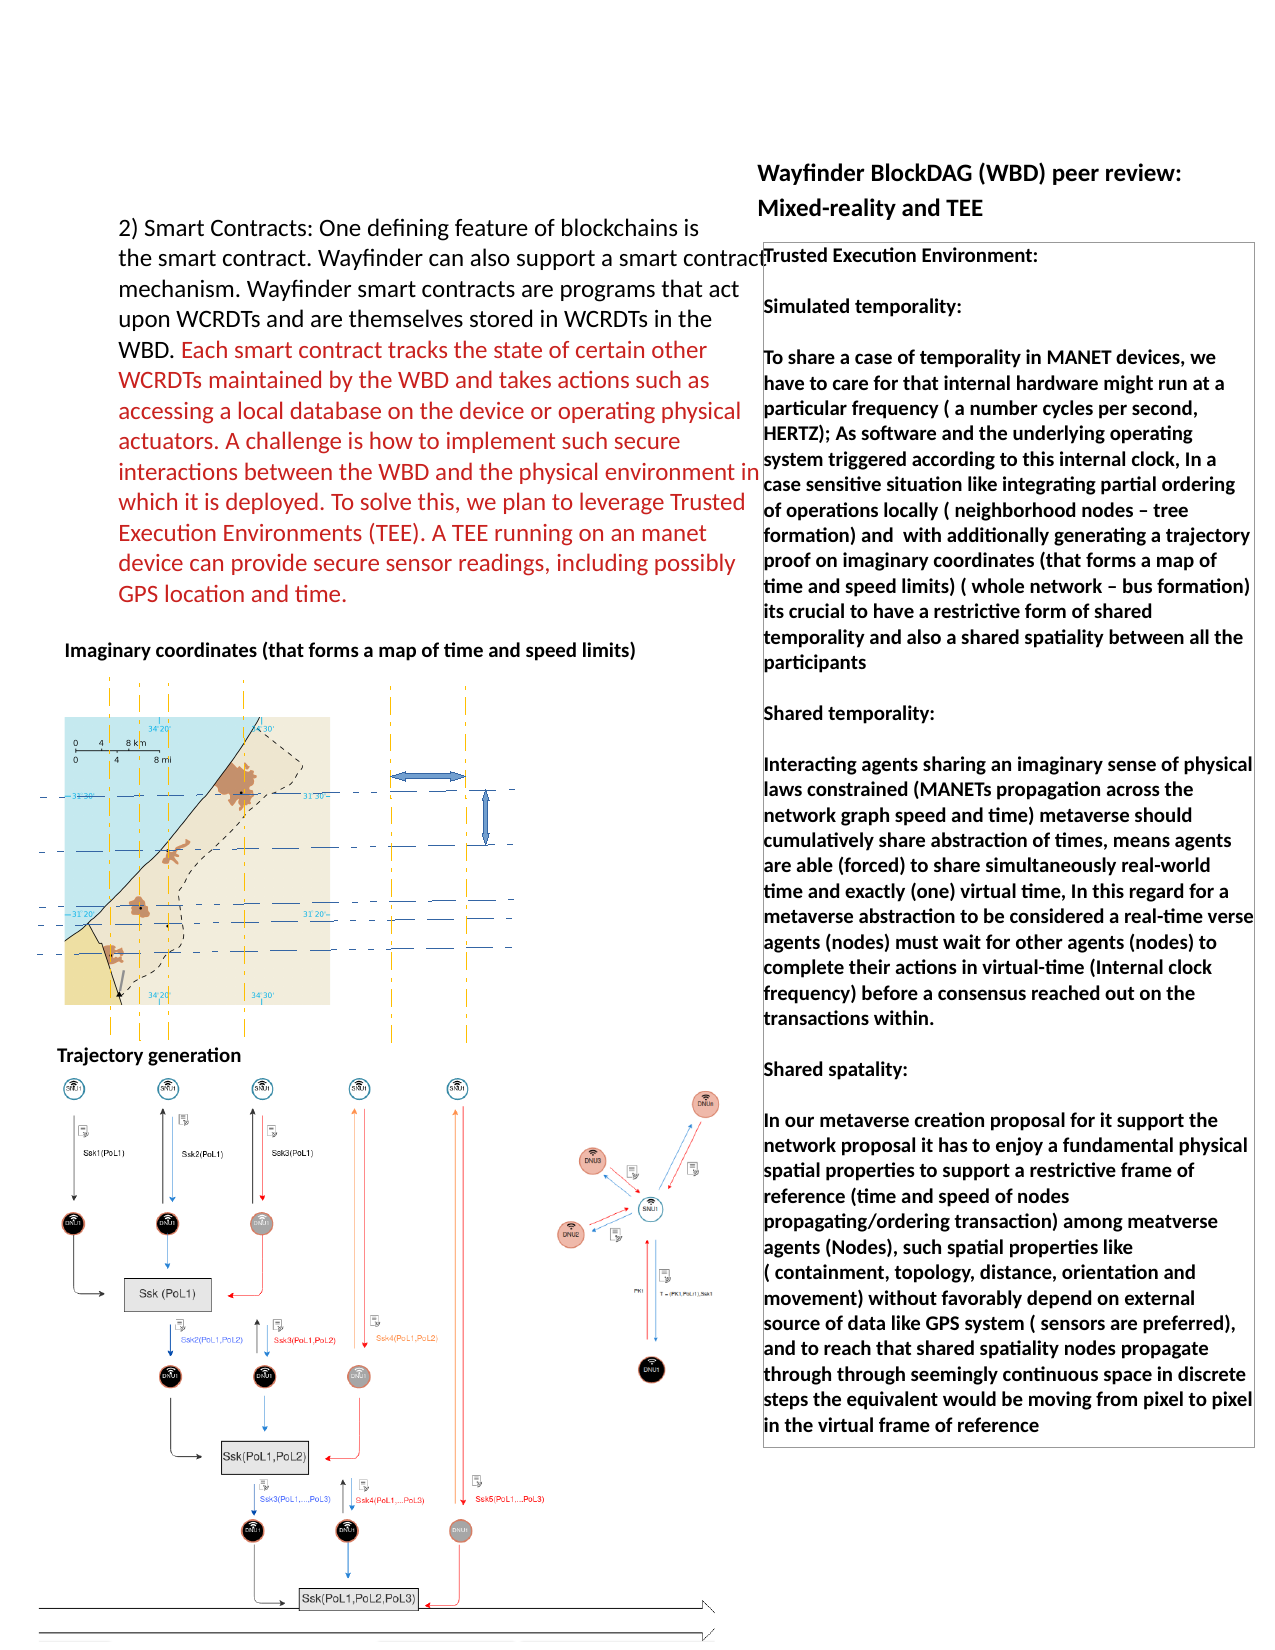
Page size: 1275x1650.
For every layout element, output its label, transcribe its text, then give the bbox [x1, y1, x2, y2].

text the smart contract. Wayfinder can also support a smart contract [118, 242, 763, 273]
text which it is deployed. To solve this, we plan to leverage Trusted [764, 486, 1157, 517]
text WBD. Each smart contract tracks the state of certain other [118, 334, 763, 364]
text [764, 273, 1157, 303]
text the smart contract. Wayfinder can also support a smart contract [764, 243, 1157, 273]
text interactions between the WBD and the physical environment in [118, 456, 763, 486]
text WCRDTs maintained by the WBD and takes actions such as [118, 364, 763, 395]
text upon WCRDTs and are themselves stored in WCRDTs in the [764, 303, 1157, 334]
text device can provide secure sensor readings, including possibly [764, 547, 1157, 578]
text WCRDTs maintained by the WBD and takes actions such as [764, 364, 1157, 395]
text actuators. A challenge is how to implement such secure [764, 425, 1157, 456]
picture [38, 1072, 726, 1642]
text WBD. Each smart contract tracks the state of certain other [764, 334, 1157, 364]
text GPS location and time. [118, 578, 763, 608]
text actuators. A challenge is how to implement such secure [118, 425, 763, 456]
text GPS location and time. [764, 578, 1157, 608]
text which it is deployed. To solve this, we plan to leverage Trusted [118, 486, 763, 517]
picture [64, 717, 331, 1005]
text 2) Smart Contracts: One defining feature of blockchains is [118, 212, 1157, 242]
text upon WCRDTs and are themselves stored in WCRDTs in the [118, 303, 763, 334]
text Execution Environments (TEE). A TEE running on an manet [118, 517, 763, 547]
text mechanism. Wayfinder smart contracts are programs that act [118, 273, 763, 303]
text accessing a local database on the device or operating physical [764, 395, 1157, 425]
text accessing a local database on the device or operating physical [118, 395, 763, 425]
text interactions between the WBD and the physical environment in [764, 456, 1157, 486]
text Execution Environments (TEE). A TEE running on an manet [764, 517, 1157, 547]
text device can provide secure sensor readings, including possibly [118, 547, 763, 578]
